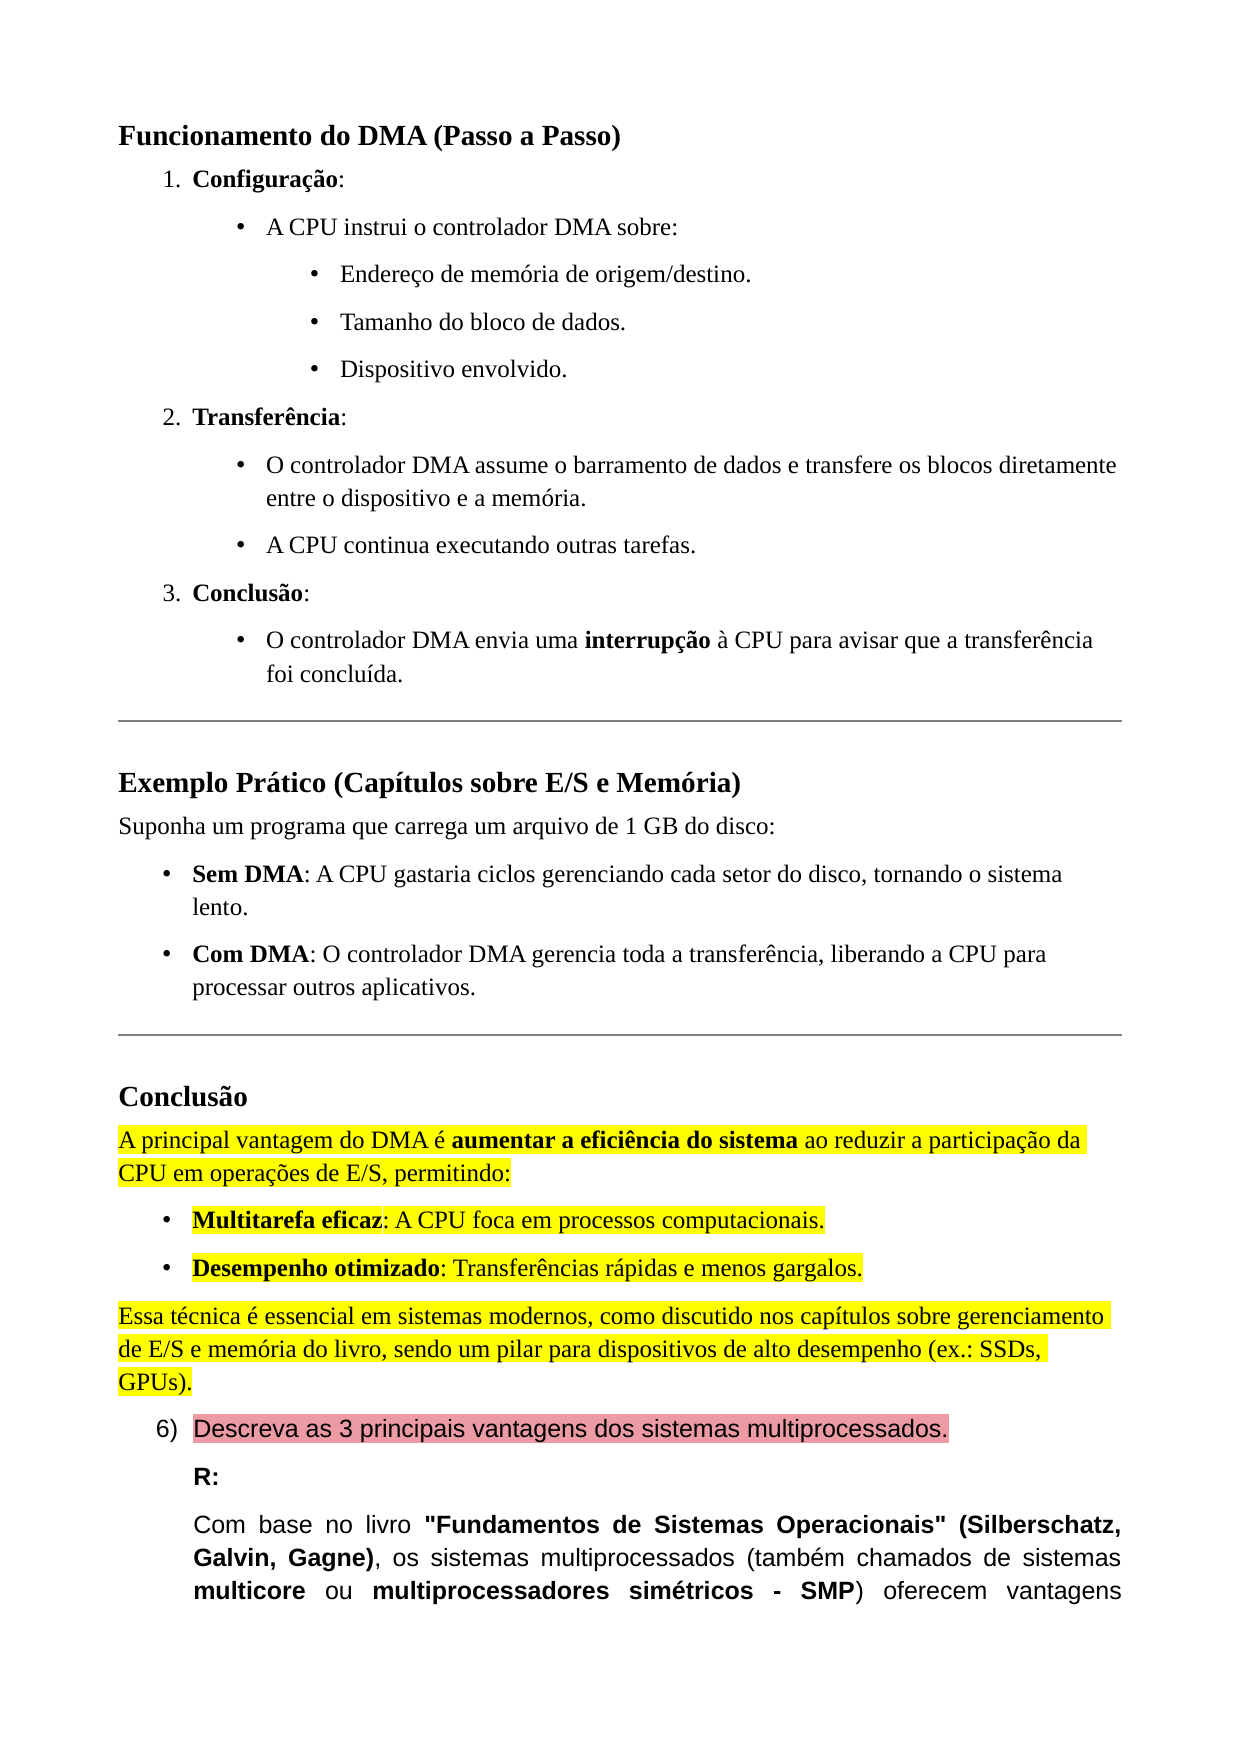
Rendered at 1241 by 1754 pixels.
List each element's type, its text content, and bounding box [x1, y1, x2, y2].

list Multitarefa eficaz: A CPU foca em processos computacionais. [162, 1206, 1122, 1234]
list Dispositivo envolvido. [310, 354, 1122, 383]
list Configuração: [162, 164, 1122, 193]
list O controlador DMA assume o barramento de dados e transfere os blocos diretamente entre o dispositivo e a memória. [236, 450, 1122, 512]
list Endereço de memória de origem/destino. [310, 259, 1122, 288]
list Sem DMA: A CPU gastaria ciclos gerenciando cada setor do disco, tornando o sistema lento. [162, 859, 1122, 921]
subtitle Exemplo Prático (Capítulos sobre E/S e Memória) [118, 765, 1122, 799]
subtitle Conclusão [118, 1079, 1122, 1112]
list Tamanho do bloco de dados. [310, 307, 1122, 336]
text Essa técnica é essencial em sistemas modernos, como discutido nos capítulos sobre gerenciamento de E/S e memória do livro, sendo um pilar para dispositivos de alto desempenho (ex.: SSDs, GPUs). [118, 1301, 1122, 1396]
list R: [156, 1462, 1122, 1491]
list Descreva as 3 principais vantagens dos sistemas multiprocessados. [156, 1414, 1122, 1443]
list A CPU instrui o controlador DMA sobre: [236, 212, 1122, 241]
list Desempenho otimizado: Transferências rápidas e menos gargalos. [162, 1253, 1122, 1282]
list Com DMA: O controlador DMA gerencia toda a transferência, liberando a CPU para processar outros aplicativos. [162, 939, 1122, 1001]
subtitle Funcionamento do DMA (Passo a Passo) [118, 118, 1122, 152]
list A CPU continua executando outras tarefas. [236, 530, 1122, 559]
text A principal vantagem do DMA é aumentar a eficiência do sistema ao reduzir a participação da CPU em operações de E/S, permitindo: [118, 1125, 1122, 1187]
list Transferência: [162, 402, 1122, 431]
list O controlador DMA envia uma interrupção à CPU para avisar que a transferência foi concluída. [236, 626, 1122, 687]
list Conclusão: [162, 578, 1122, 607]
text Suponha um programa que carrega um arquivo de 1 GB do disco: [118, 811, 1122, 840]
list Com base no livro "Fundamentos de Sistemas Operacionais" (Silberschatz, Galvin, Gagne), os sistemas multiprocessados (também chamados de sistemas multicore ou multiprocessadores simétricos - SMP) oferecem vantagens [156, 1509, 1122, 1604]
